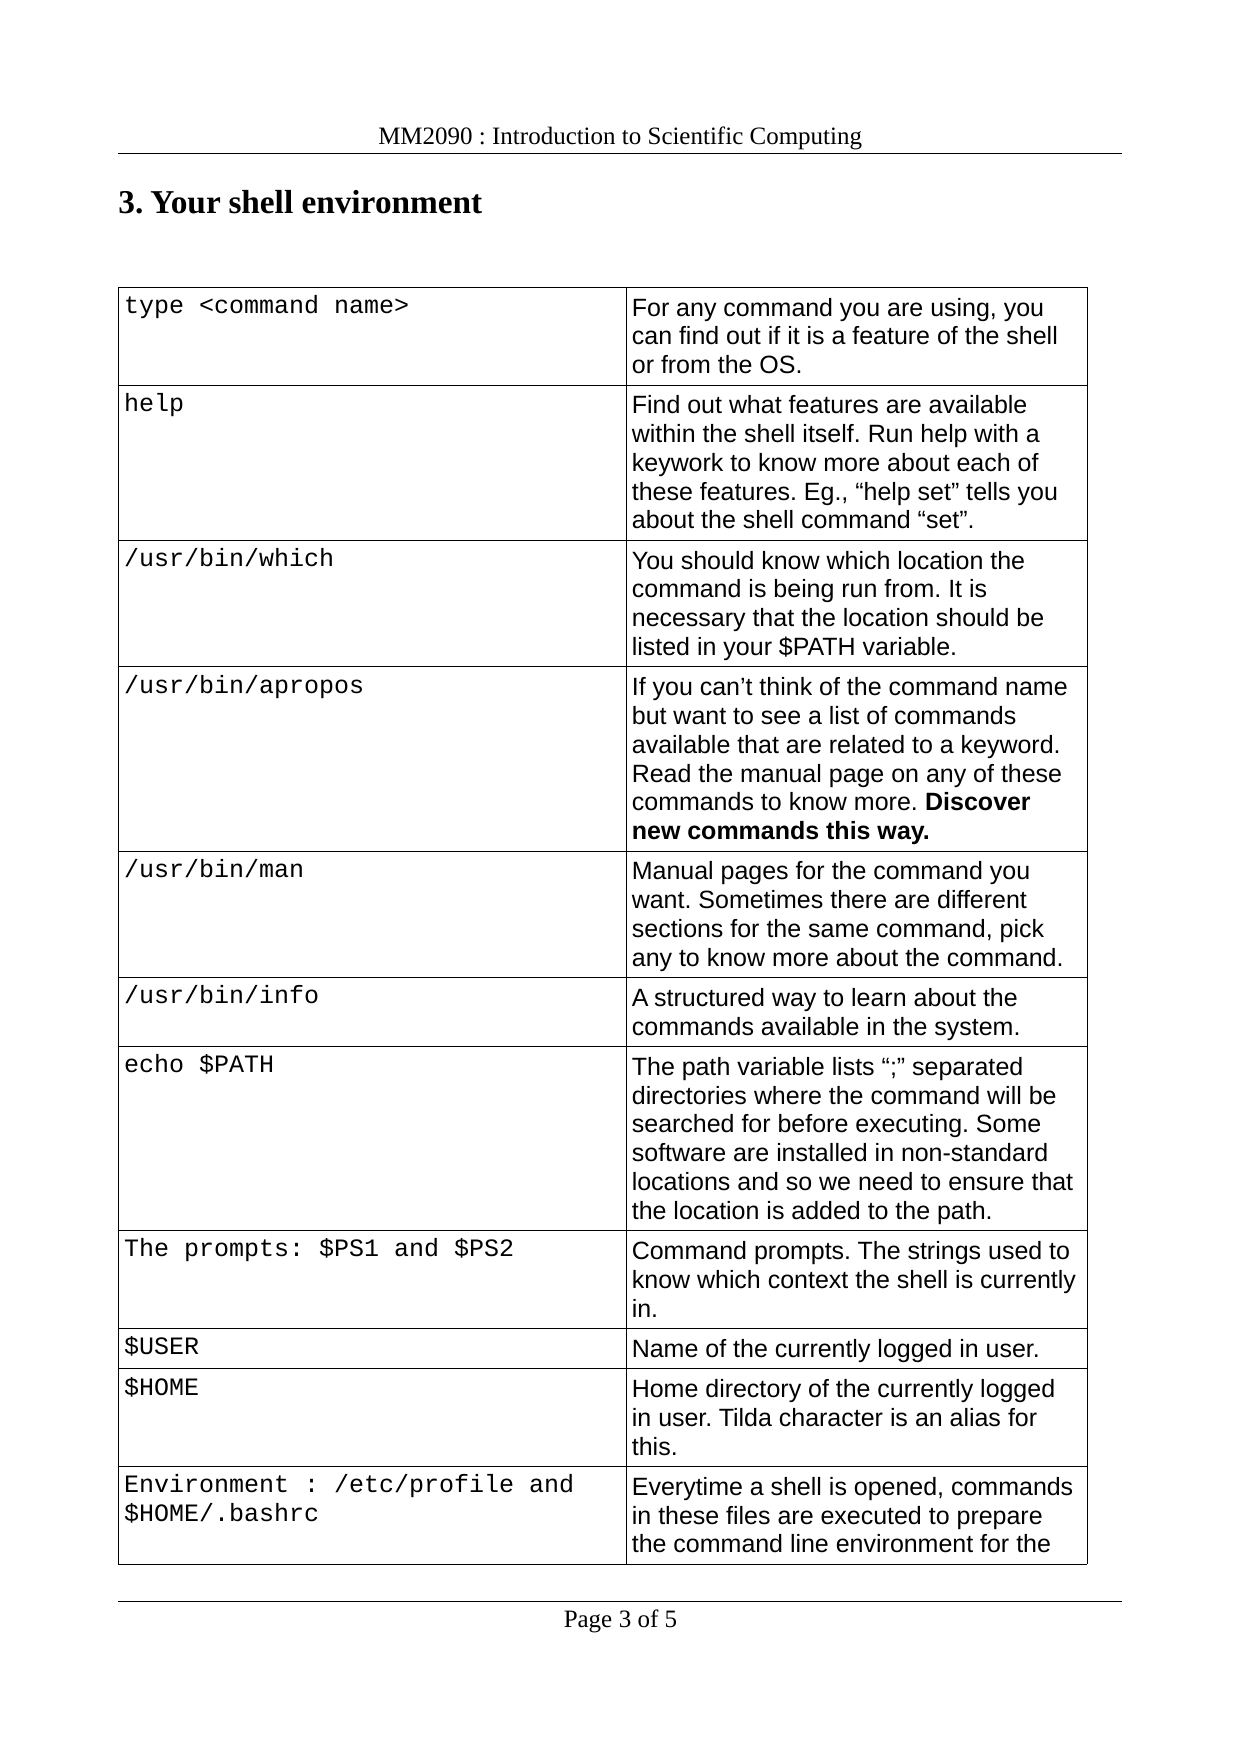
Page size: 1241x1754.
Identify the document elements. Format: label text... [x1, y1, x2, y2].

table_cell $USER [119, 1329, 626, 1368]
table_cell /usr/bin/man [119, 852, 626, 977]
table_cell help [119, 386, 626, 540]
table_cell The prompts: $PS1 and $PS2 [119, 1231, 626, 1328]
table_cell Command prompts. The strings used to know which context the shell is currently in. [627, 1231, 1087, 1328]
table_cell You should know which location the command is being run from. It is necessary that the location should be listed in your $PATH variable. [627, 541, 1087, 666]
table_cell Name of the currently logged in user. [627, 1329, 1087, 1368]
table_cell /usr/bin/apropos [119, 667, 626, 851]
table_cell Home directory of the currently logged in user. Tilda character is an alias for this. [627, 1369, 1087, 1466]
table_header For any command you are using, you can find out if it is a feature of the shell or from the OS. [627, 288, 1087, 384]
table_cell Manual pages for the command you want. Sometimes there are different sections for the same command, pick any to know more about the command. [627, 852, 1087, 977]
table_cell /usr/bin/which [119, 541, 626, 666]
table_cell $HOME [119, 1369, 626, 1466]
text 3. Your shell environment [118, 182, 1122, 221]
table_cell Everytime a shell is opened, commands in these files are executed to prepare the command line environment for the [627, 1467, 1087, 1564]
table_cell Find out what features are available within the shell itself. Run help with a keywork to know more about each of these features. Eg., “help set” tells you about the shell command “set”. [627, 386, 1087, 540]
table_header type <command name> [119, 288, 626, 384]
table_cell echo $PATH [119, 1047, 626, 1230]
table_cell Environment : /etc/profile and $HOME/.bashrc [119, 1467, 626, 1564]
table_cell /usr/bin/info [119, 978, 626, 1046]
table_cell The path variable lists “;” separated directories where the command will be searched for before executing. Some software are installed in non-standard locations and so we need to ensure that the location is added to the path. [627, 1047, 1087, 1230]
table_cell A structured way to learn about the commands available in the system. [627, 978, 1087, 1046]
table_cell If you can’t think of the command name but want to see a list of commands available that are related to a keyword. Read the manual page on any of these commands to know more. Discover new commands this way. [627, 667, 1087, 851]
